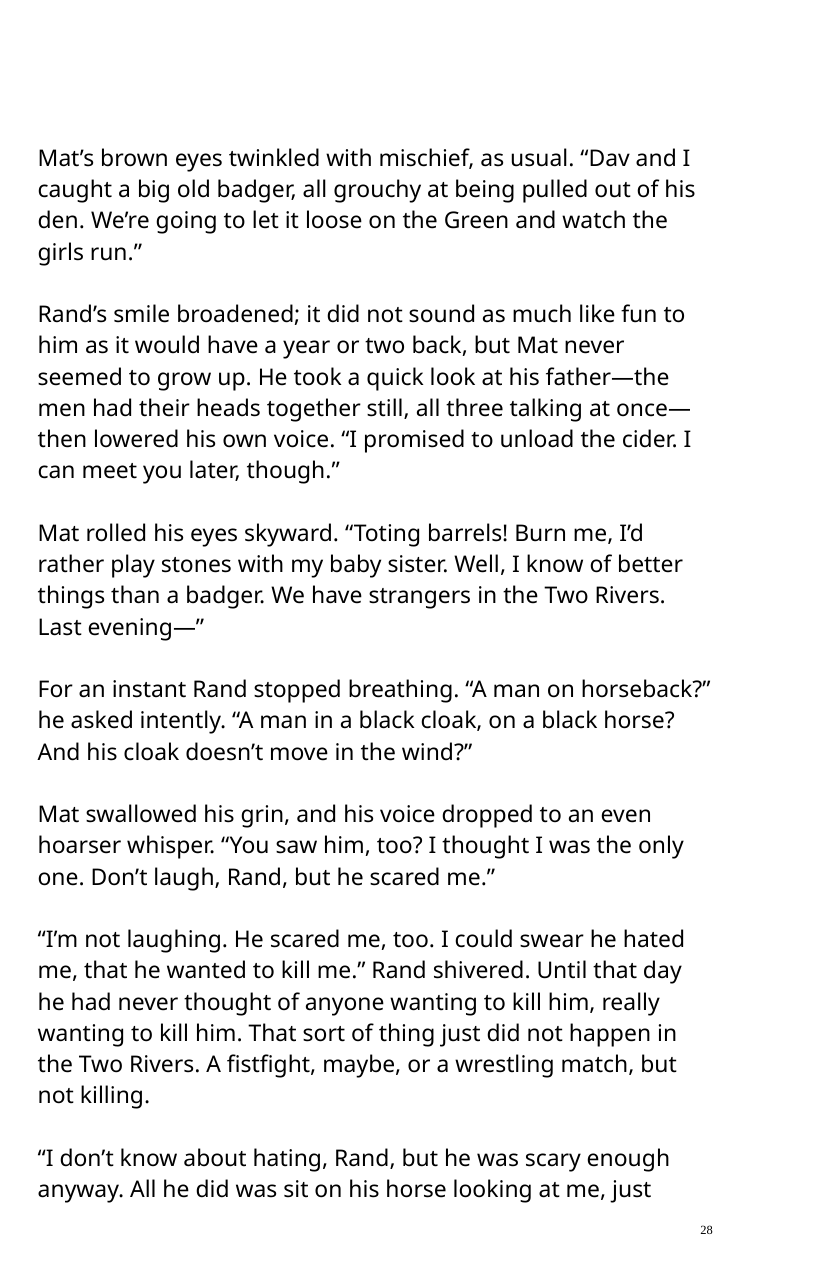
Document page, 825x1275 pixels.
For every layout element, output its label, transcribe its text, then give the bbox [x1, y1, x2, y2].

text “I’m not laughing. He scared me, too. I could swear he hated me, that he wanted to kill me.” Rand shivered. Until that day he had never thought of anyone wanting to kill him, really wanting to kill him. That sort of thing just did not happen in the Two Rivers. A fistfight, maybe, or a wrestling match, but not killing. [37, 923, 712, 1111]
text Mat rolled his eyes skyward. “Toting barrels! Burn me, I’d rather play stones with my baby sister. Well, I know of better things than a badger. We have strangers in the Two Rivers. Last evening—” [37, 517, 712, 642]
text For an instant Rand stopped breathing. “A man on horseback?” he asked intently. “A man in a black cloak, on a black horse? And his cloak doesn’t move in the wind?” [37, 673, 712, 767]
text Mat’s brown eyes twinkled with mischief, as usual. “Dav and I caught a big old badger, all grouchy at being pulled out of his den. We’re going to let it loose on the Green and watch the girls run.” [37, 142, 712, 267]
text “I don’t know about hating, Rand, but he was scary enough anyway. All he did was sit on his horse looking at me, just [37, 1142, 712, 1204]
text Rand’s smile broadened; it did not sound as much like fun to him as it would have a year or two back, but Mat never seemed to grow up. He took a quick look at his father—the men had their heads together still, all three talking at once—then lowered his own voice. “I promised to unload the cider. I can meet you later, though.” [37, 298, 712, 486]
text Mat swallowed his grin, and his voice dropped to an even hoarser whisper. “You saw him, too? I thought I was the only one. Don’t laugh, Rand, but he scared me.” [37, 798, 712, 892]
